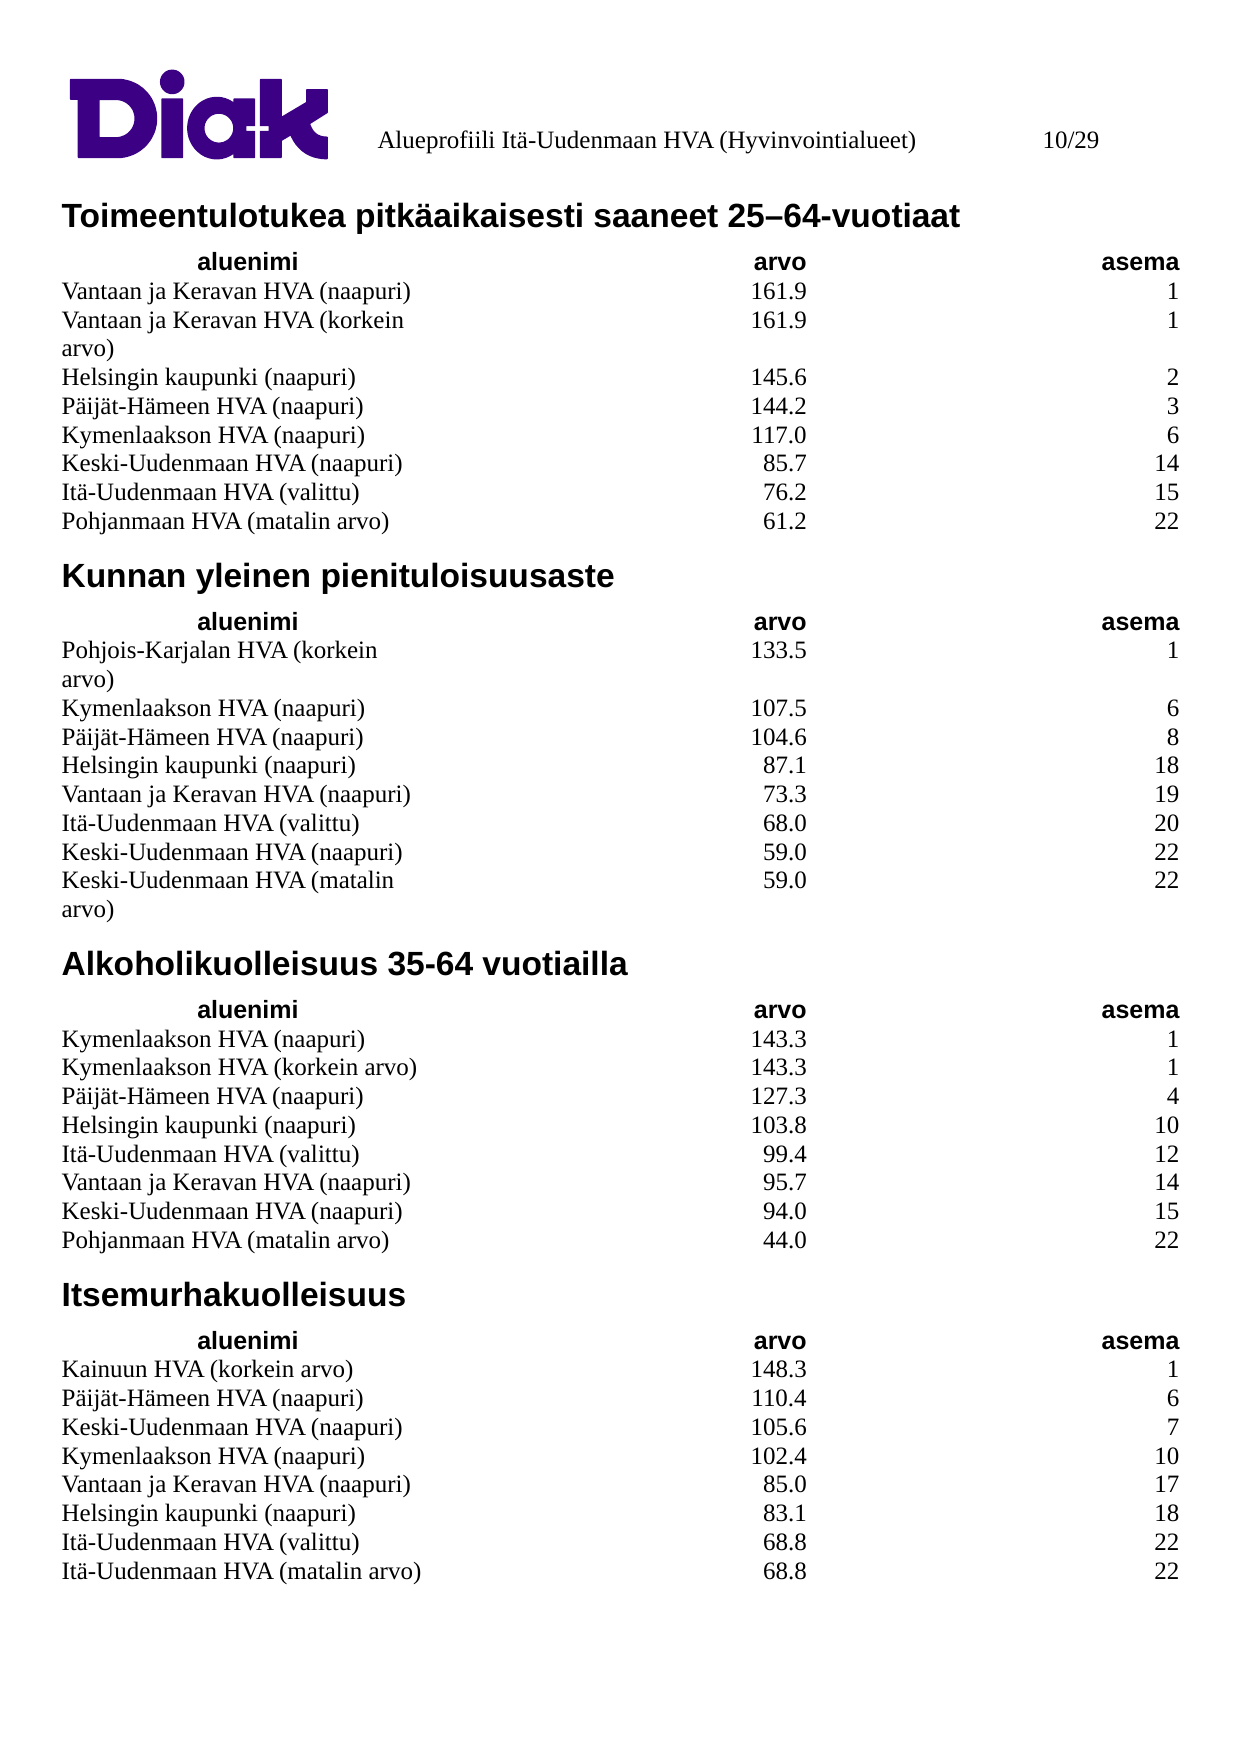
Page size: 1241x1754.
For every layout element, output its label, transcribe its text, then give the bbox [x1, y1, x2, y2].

table_cell 102.4 [434, 1441, 806, 1469]
table_cell 110.4 [434, 1383, 806, 1412]
table_cell 17 [806, 1470, 1179, 1498]
table_cell Helsingin kaupunki (naapuri) [61, 1498, 434, 1527]
table_header aluenimi [61, 247, 434, 276]
table_cell 44.0 [434, 1225, 806, 1254]
table_cell 8 [806, 722, 1179, 751]
table_cell 1 [806, 276, 1179, 305]
table_cell Päijät-Hämeen HVA (naapuri) [61, 1081, 434, 1110]
table_header arvo [434, 995, 806, 1024]
table_cell 1 [806, 636, 1179, 693]
table_cell 85.0 [434, 1470, 806, 1498]
table_cell Kainuun HVA (korkein arvo) [61, 1355, 434, 1383]
table_cell Itä-Uudenmaan HVA (valittu) [61, 808, 434, 837]
table_cell 127.3 [434, 1081, 806, 1110]
table_cell 143.3 [434, 1053, 806, 1081]
table_cell Pohjanmaan HVA (matalin arvo) [61, 506, 434, 535]
table_cell 10 [806, 1441, 1179, 1469]
table_cell 83.1 [434, 1498, 806, 1527]
table_cell 7 [806, 1412, 1179, 1441]
table_header aluenimi [61, 995, 434, 1024]
table_cell Kymenlaakson HVA (naapuri) [61, 420, 434, 448]
table_cell 145.6 [434, 362, 806, 391]
table_cell Päijät-Hämeen HVA (naapuri) [61, 722, 434, 751]
table_cell Keski-Uudenmaan HVA (naapuri) [61, 837, 434, 866]
table_cell Itä-Uudenmaan HVA (matalin arvo) [61, 1556, 434, 1584]
table_cell Kymenlaakson HVA (naapuri) [61, 693, 434, 722]
table_cell 85.7 [434, 449, 806, 477]
table_cell 12 [806, 1139, 1179, 1167]
table_cell 22 [806, 506, 1179, 535]
table_header arvo [434, 1326, 806, 1354]
table_cell 59.0 [434, 837, 806, 866]
table_cell 68.0 [434, 808, 806, 837]
subtitle Kunnan yleinen pienituloisuusaste [61, 556, 1179, 594]
table_cell Vantaan ja Keravan HVA (naapuri) [61, 1470, 434, 1498]
table_cell Helsingin kaupunki (naapuri) [61, 751, 434, 779]
subtitle Alkoholikuolleisuus 35-64 vuotiailla [61, 944, 1179, 982]
table_cell Pohjois-Karjalan HVA (korkein arvo) [61, 636, 434, 693]
table_cell 20 [806, 808, 1179, 837]
table_cell 19 [806, 779, 1179, 808]
table_header asema [806, 247, 1179, 276]
table_cell Itä-Uudenmaan HVA (valittu) [61, 1527, 434, 1556]
table_cell 133.5 [434, 636, 806, 693]
table_header asema [806, 995, 1179, 1024]
table_cell 14 [806, 1168, 1179, 1196]
table_cell Vantaan ja Keravan HVA (naapuri) [61, 1168, 434, 1196]
table_cell 99.4 [434, 1139, 806, 1167]
table_cell 143.3 [434, 1024, 806, 1052]
table_cell Vantaan ja Keravan HVA (naapuri) [61, 276, 434, 305]
table_cell Itä-Uudenmaan HVA (valittu) [61, 1139, 434, 1167]
table_cell 94.0 [434, 1196, 806, 1225]
table_cell Kymenlaakson HVA (naapuri) [61, 1024, 434, 1052]
table_cell 15 [806, 1196, 1179, 1225]
table_header aluenimi [61, 1326, 434, 1354]
table_cell 15 [806, 477, 1179, 506]
table_cell Keski-Uudenmaan HVA (matalin arvo) [61, 866, 434, 923]
table_cell 95.7 [434, 1168, 806, 1196]
table_cell 68.8 [434, 1527, 806, 1556]
table_cell 1 [806, 1053, 1179, 1081]
table_cell 6 [806, 420, 1179, 448]
table_cell 73.3 [434, 779, 806, 808]
table_header arvo [434, 607, 806, 636]
table_cell 1 [806, 1024, 1179, 1052]
table_cell 22 [806, 866, 1179, 923]
table_cell 144.2 [434, 391, 806, 420]
table_cell 161.9 [434, 305, 806, 362]
table_cell 87.1 [434, 751, 806, 779]
table_cell Päijät-Hämeen HVA (naapuri) [61, 1383, 434, 1412]
table_cell 14 [806, 449, 1179, 477]
table_cell Vantaan ja Keravan HVA (korkein arvo) [61, 305, 434, 362]
table_cell Itä-Uudenmaan HVA (valittu) [61, 477, 434, 506]
table_cell 18 [806, 1498, 1179, 1527]
table_cell Päijät-Hämeen HVA (naapuri) [61, 391, 434, 420]
table_header aluenimi [61, 607, 434, 636]
table_cell 1 [806, 1355, 1179, 1383]
table_cell Keski-Uudenmaan HVA (naapuri) [61, 1412, 434, 1441]
table_cell 18 [806, 751, 1179, 779]
table_cell 22 [806, 1225, 1179, 1254]
table_header asema [806, 1326, 1179, 1354]
table_cell 2 [806, 362, 1179, 391]
table_cell Keski-Uudenmaan HVA (naapuri) [61, 1196, 434, 1225]
table_cell 161.9 [434, 276, 806, 305]
table_cell 4 [806, 1081, 1179, 1110]
table_cell 22 [806, 837, 1179, 866]
table_cell 68.8 [434, 1556, 806, 1584]
table_cell 105.6 [434, 1412, 806, 1441]
table_cell 148.3 [434, 1355, 806, 1383]
table_cell 22 [806, 1556, 1179, 1584]
table_cell 10 [806, 1110, 1179, 1139]
table_cell Keski-Uudenmaan HVA (naapuri) [61, 449, 434, 477]
table_cell 3 [806, 391, 1179, 420]
table_header arvo [434, 247, 806, 276]
table_cell 6 [806, 693, 1179, 722]
table_cell 117.0 [434, 420, 806, 448]
table_cell Helsingin kaupunki (naapuri) [61, 362, 434, 391]
table_cell 103.8 [434, 1110, 806, 1139]
table_cell Helsingin kaupunki (naapuri) [61, 1110, 434, 1139]
table_cell 22 [806, 1527, 1179, 1556]
table_header asema [806, 607, 1179, 636]
subtitle Itsemurhakuolleisuus [61, 1274, 1179, 1313]
table_cell 59.0 [434, 866, 806, 923]
table_cell Kymenlaakson HVA (korkein arvo) [61, 1053, 434, 1081]
table_cell 107.5 [434, 693, 806, 722]
subtitle Toimeentulotukea pitkäaikaisesti saaneet 25–64-vuotiaat [61, 196, 1179, 235]
table_cell Kymenlaakson HVA (naapuri) [61, 1441, 434, 1469]
table_cell 6 [806, 1383, 1179, 1412]
table_cell Pohjanmaan HVA (matalin arvo) [61, 1225, 434, 1254]
table_cell 104.6 [434, 722, 806, 751]
table_cell Vantaan ja Keravan HVA (naapuri) [61, 779, 434, 808]
table_cell 61.2 [434, 506, 806, 535]
table_cell 76.2 [434, 477, 806, 506]
table_cell 1 [806, 305, 1179, 362]
